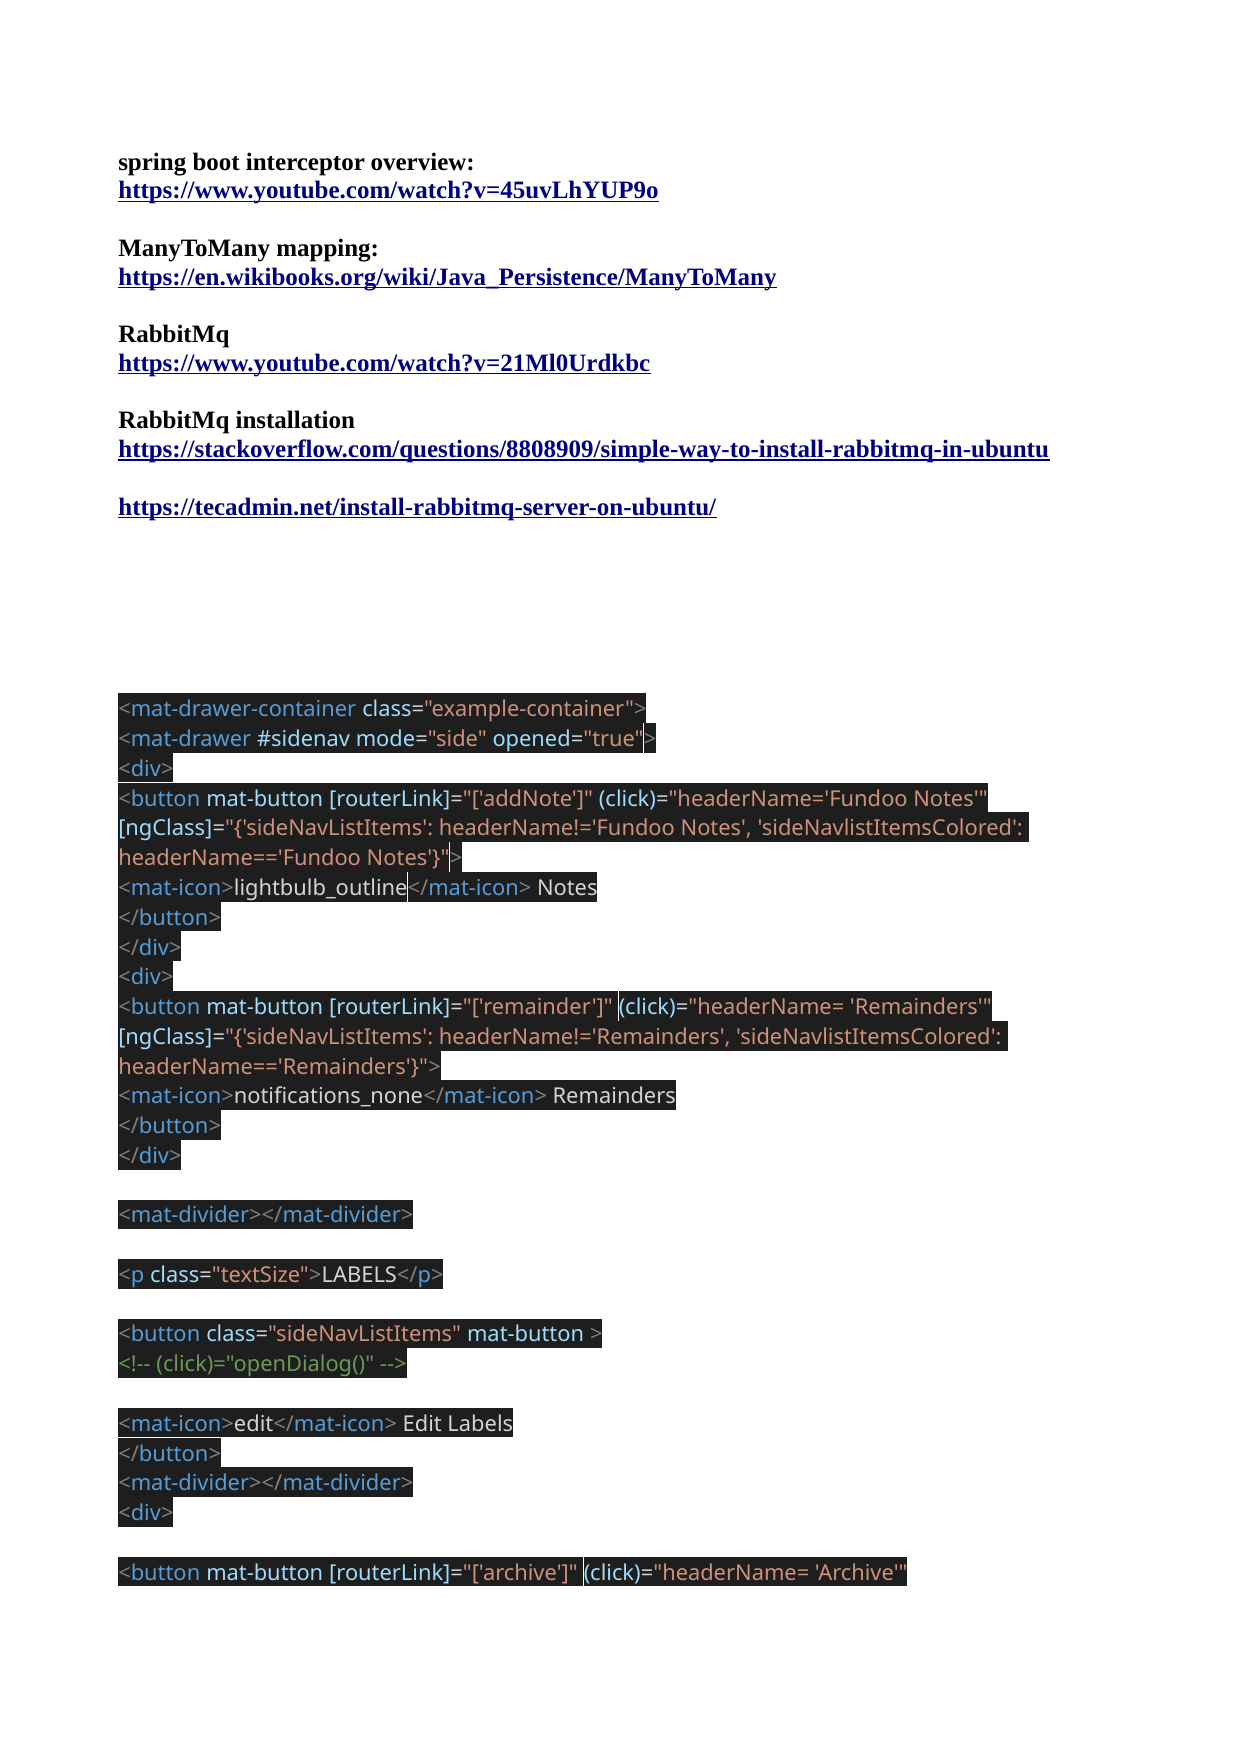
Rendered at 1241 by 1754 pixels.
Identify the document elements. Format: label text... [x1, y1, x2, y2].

text https://stackoverflow.com/questions/8808909/simple-way-to-install-rabbitmq-in-ubuntu [118, 434, 1122, 463]
text <mat-drawer-container class="example-container"> [118, 693, 1122, 723]
text <button mat-button [routerLink]="['addNote']" (click)="headerName='Fundoo Notes'" [118, 782, 1122, 812]
text https://www.youtube.com/watch?v=21Ml0Urdkbc [118, 348, 1122, 377]
text <div> [118, 961, 1122, 991]
text <!-- (click)="openDialog()" --> [118, 1348, 1122, 1378]
text ManyToMany mapping: [118, 233, 1122, 262]
text <mat-divider></mat-divider> [118, 1199, 1122, 1229]
text <button mat-button [routerLink]="['archive']" (click)="headerName= 'Archive'" [118, 1557, 1122, 1586]
text [ngClass]="{'sideNavListItems': headerName!='Remainders', 'sideNavlistItemsColored': headerName=='Remainders'}"> [118, 1021, 1122, 1080]
text <button mat-button [routerLink]="['remainder']" (click)="headerName= 'Remainders'" [118, 991, 1122, 1021]
text </button> [118, 1110, 1122, 1140]
text <mat-icon>lightbulb_outline</mat-icon> Notes [118, 872, 1122, 902]
text </button> [118, 1437, 1122, 1467]
text <mat-divider></mat-divider> [118, 1467, 1122, 1497]
text https://www.youtube.com/watch?v=45uvLhYUP9o [118, 176, 1122, 204]
text <mat-icon>notifications_none</mat-icon> Remainders [118, 1080, 1122, 1110]
text RabbitMq installation [118, 406, 1122, 434]
text </button> [118, 902, 1122, 931]
text RabbitMq [118, 319, 1122, 348]
text <button class="sideNavListItems" mat-button > [118, 1318, 1122, 1348]
text <div> [118, 1497, 1122, 1527]
text <mat-drawer #sidenav mode="side" opened="true"> [118, 723, 1122, 753]
text <p class="textSize">LABELS</p> [118, 1259, 1122, 1289]
text <div> [118, 753, 1122, 782]
text spring boot interceptor overview: [118, 147, 1122, 176]
text [ngClass]="{'sideNavListItems': headerName!='Fundoo Notes', 'sideNavlistItemsColored': headerName=='Fundoo Notes'}"> [118, 812, 1122, 872]
text https://en.wikibooks.org/wiki/Java_Persistence/ManyToMany [118, 262, 1122, 291]
text https://tecadmin.net/install-rabbitmq-server-on-ubuntu/ [118, 492, 1122, 521]
text </div> [118, 931, 1122, 961]
text </div> [118, 1140, 1122, 1170]
text <mat-icon>edit</mat-icon> Edit Labels [118, 1408, 1122, 1437]
